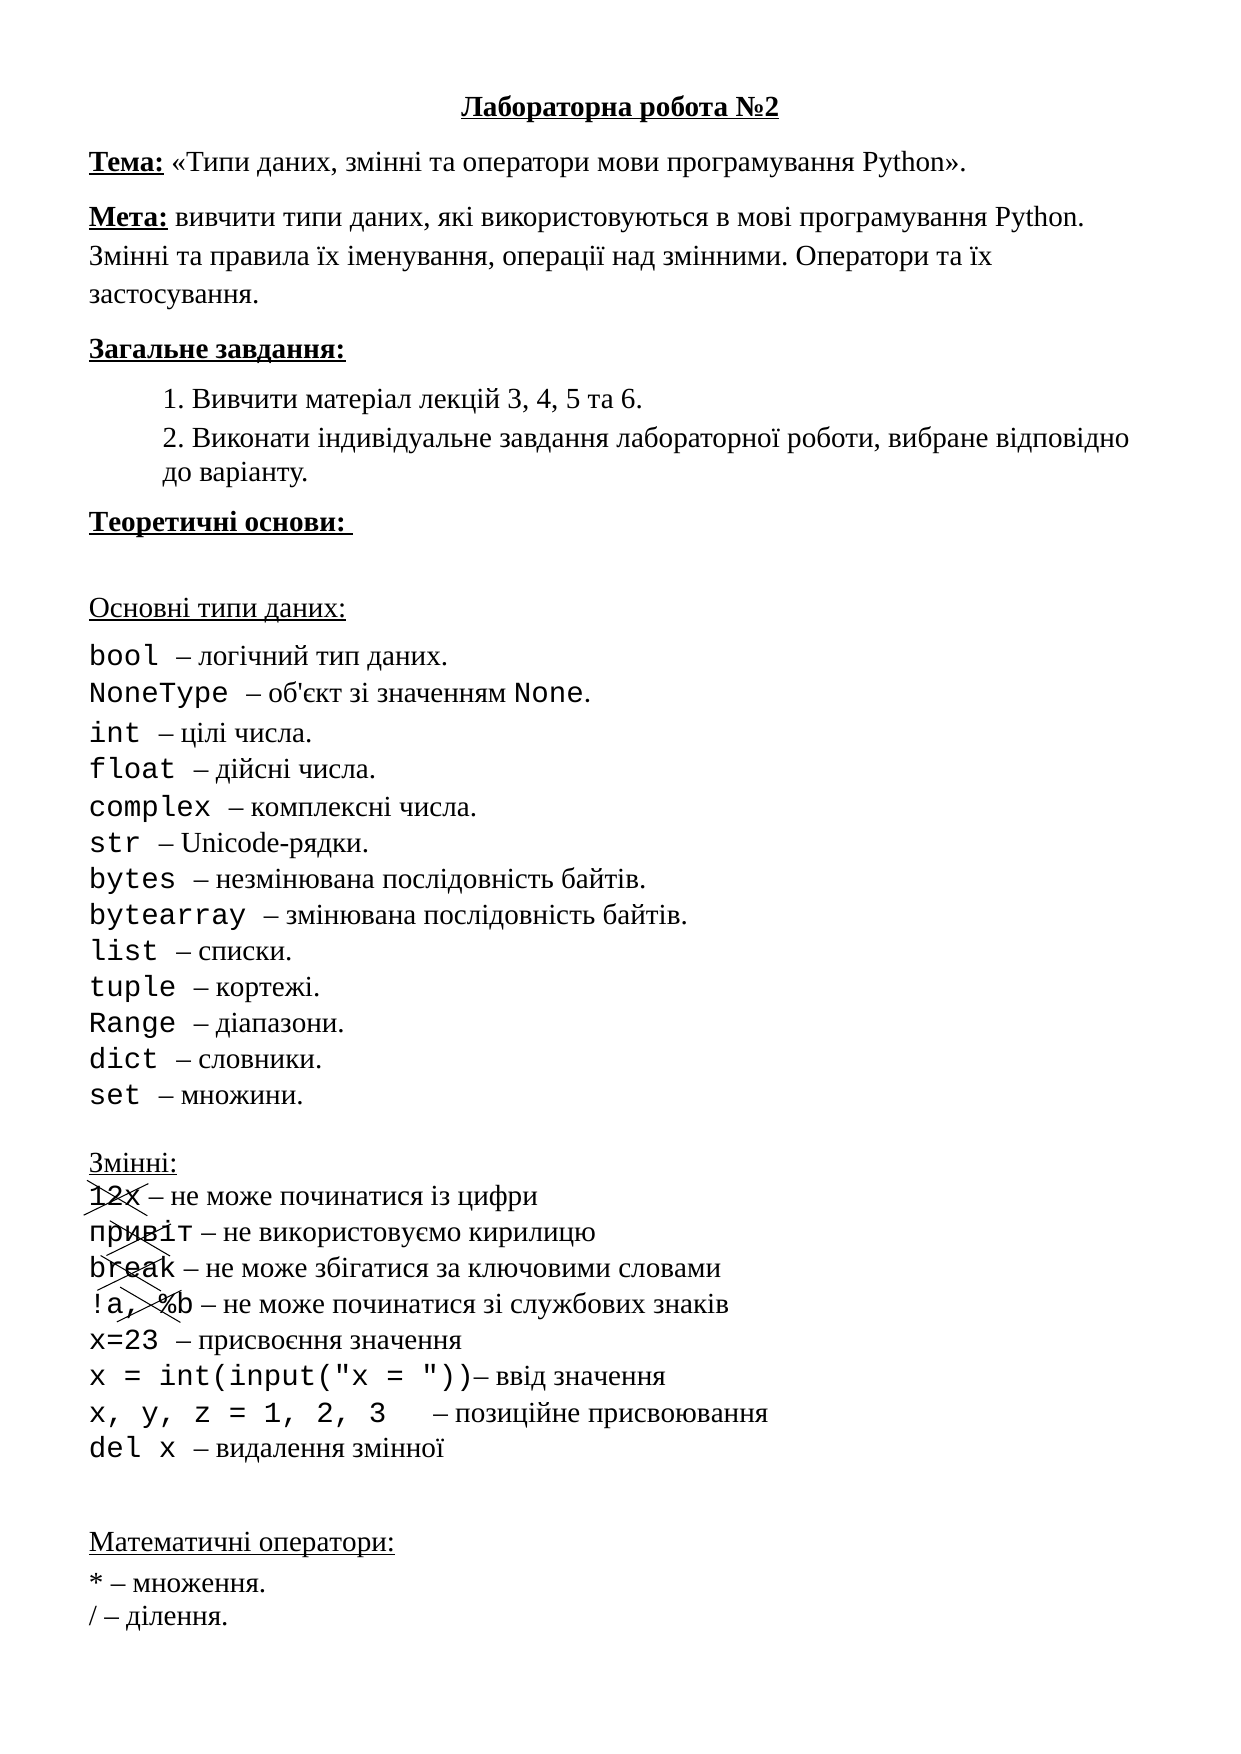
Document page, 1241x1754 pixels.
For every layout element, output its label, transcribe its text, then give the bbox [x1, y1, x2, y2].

text х, y, z = 1, 2, 3 – позиційне присвоювання [89, 1394, 1152, 1429]
text NoneTуре – об'єкт зі значенням None. [89, 674, 1152, 711]
text bytes – незмінювана послідовність байтів. bytearray – змінювана послідовність байтів. [89, 861, 756, 933]
text tuple – кортежі. Range – діапазони. dict – словники. set – множини. [89, 969, 360, 1113]
text Тема: «Типи даних, змінні та оператори мови програмування Python». [89, 144, 1152, 177]
text str – Unicode-рядки. [89, 825, 470, 861]
text / – ділення. [89, 1598, 1152, 1632]
text x=23 – присвоєння значення [89, 1322, 1152, 1358]
text break – не може збігатися за ключовими словами [89, 1250, 1152, 1286]
text float – дійсні числа. [89, 752, 586, 788]
text Основні типи даних: [89, 590, 1152, 624]
text Лабораторна робота №2 [89, 89, 1152, 122]
text complex – комплексні числа. [89, 789, 586, 825]
text int – цілі числа. [89, 715, 586, 751]
text !a, %b – не може починатися зі службових знаків [121, 1286, 1152, 1322]
text bool – логічний тип даних. [89, 638, 1152, 674]
text Мета: вивчити типи даних, які використовуються в мові програмування Python. Змінні та правила їх іменування, операції над змінними. Оператори та їх застосування. [89, 199, 1152, 310]
text Загальне завдання: [89, 331, 1152, 365]
text 1. Вивчити матеріал лекцій 3, 4, 5 та 6. [89, 382, 1152, 415]
text х = int(input("x = "))– ввід значення [89, 1358, 1152, 1394]
text Математичні оператори: [89, 1524, 1152, 1558]
text Теоретичні основи: [89, 504, 1152, 537]
text del х – видалення змінної [89, 1429, 1152, 1464]
text привіт – не використовуємо кирилицю [89, 1214, 1152, 1250]
text !a, %b – не може починатися зі службових знаків [89, 1286, 148, 1322]
text до варіанту. [89, 454, 1152, 487]
text * – множення. [89, 1565, 1152, 1598]
text Змінні: [89, 1145, 1152, 1178]
text 2. Виконати індивідуальне завдання лабораторної роботи, вибране відповідно [89, 420, 1152, 454]
text 12x – не може починатися із цифри [89, 1178, 1152, 1214]
text list – списки. [89, 933, 681, 969]
